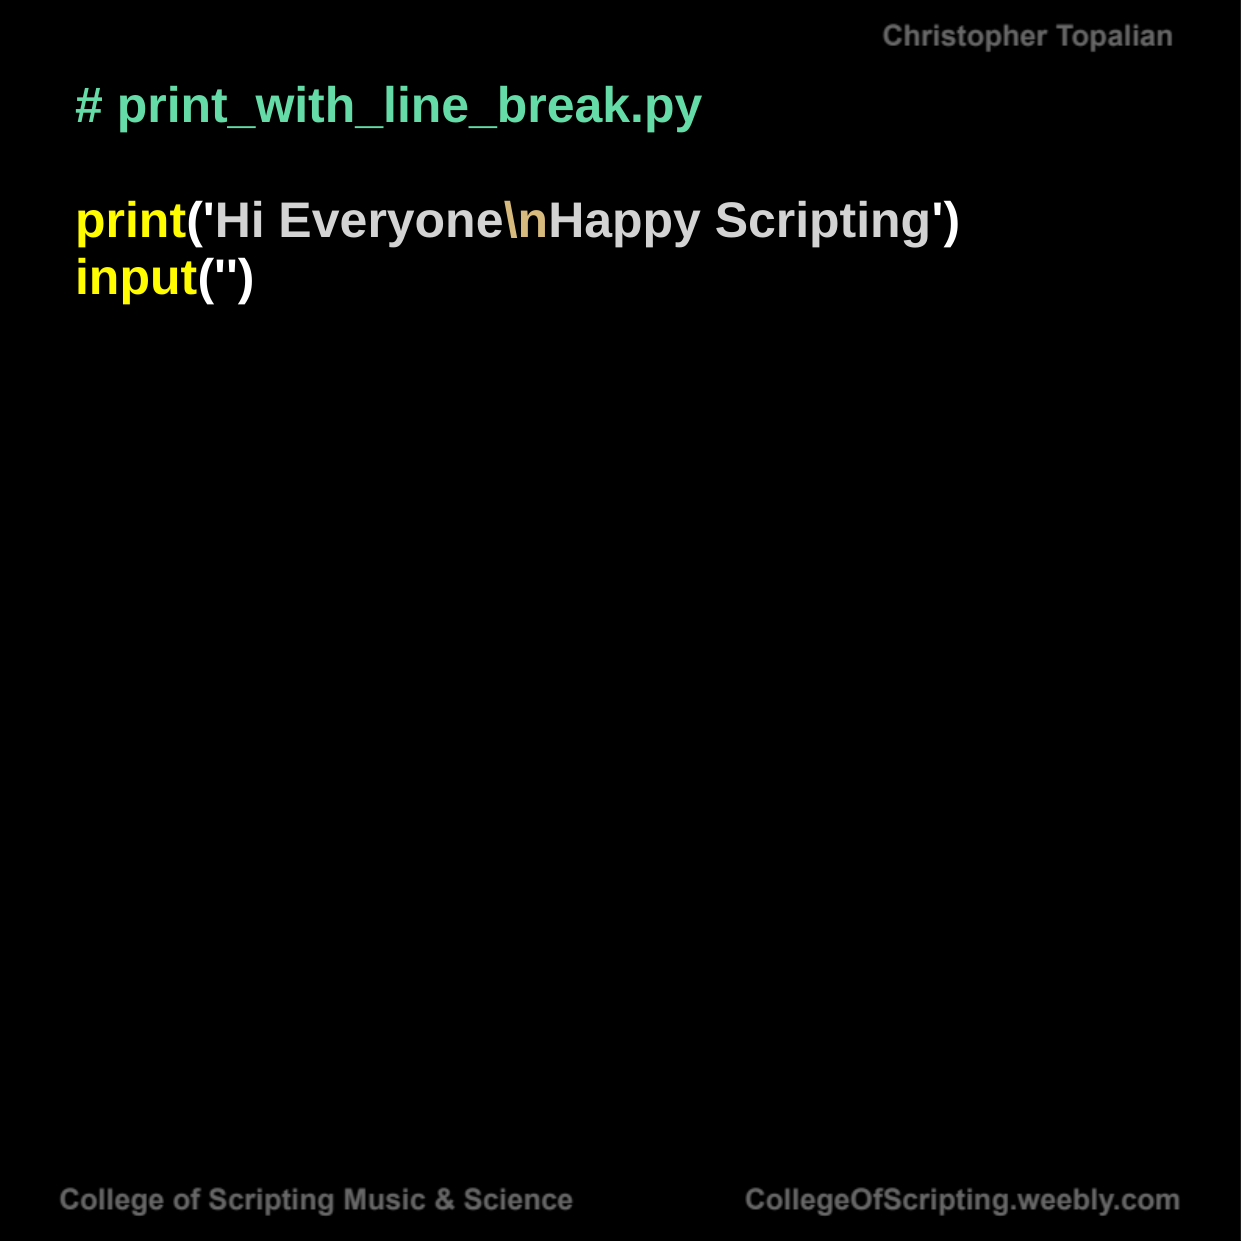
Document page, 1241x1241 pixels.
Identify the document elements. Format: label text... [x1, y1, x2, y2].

text # print_with_line_break.py [75, 75, 1166, 132]
text input('') [75, 247, 1166, 305]
text print('Hi Everyone\nHappy Scripting') [75, 190, 1166, 247]
